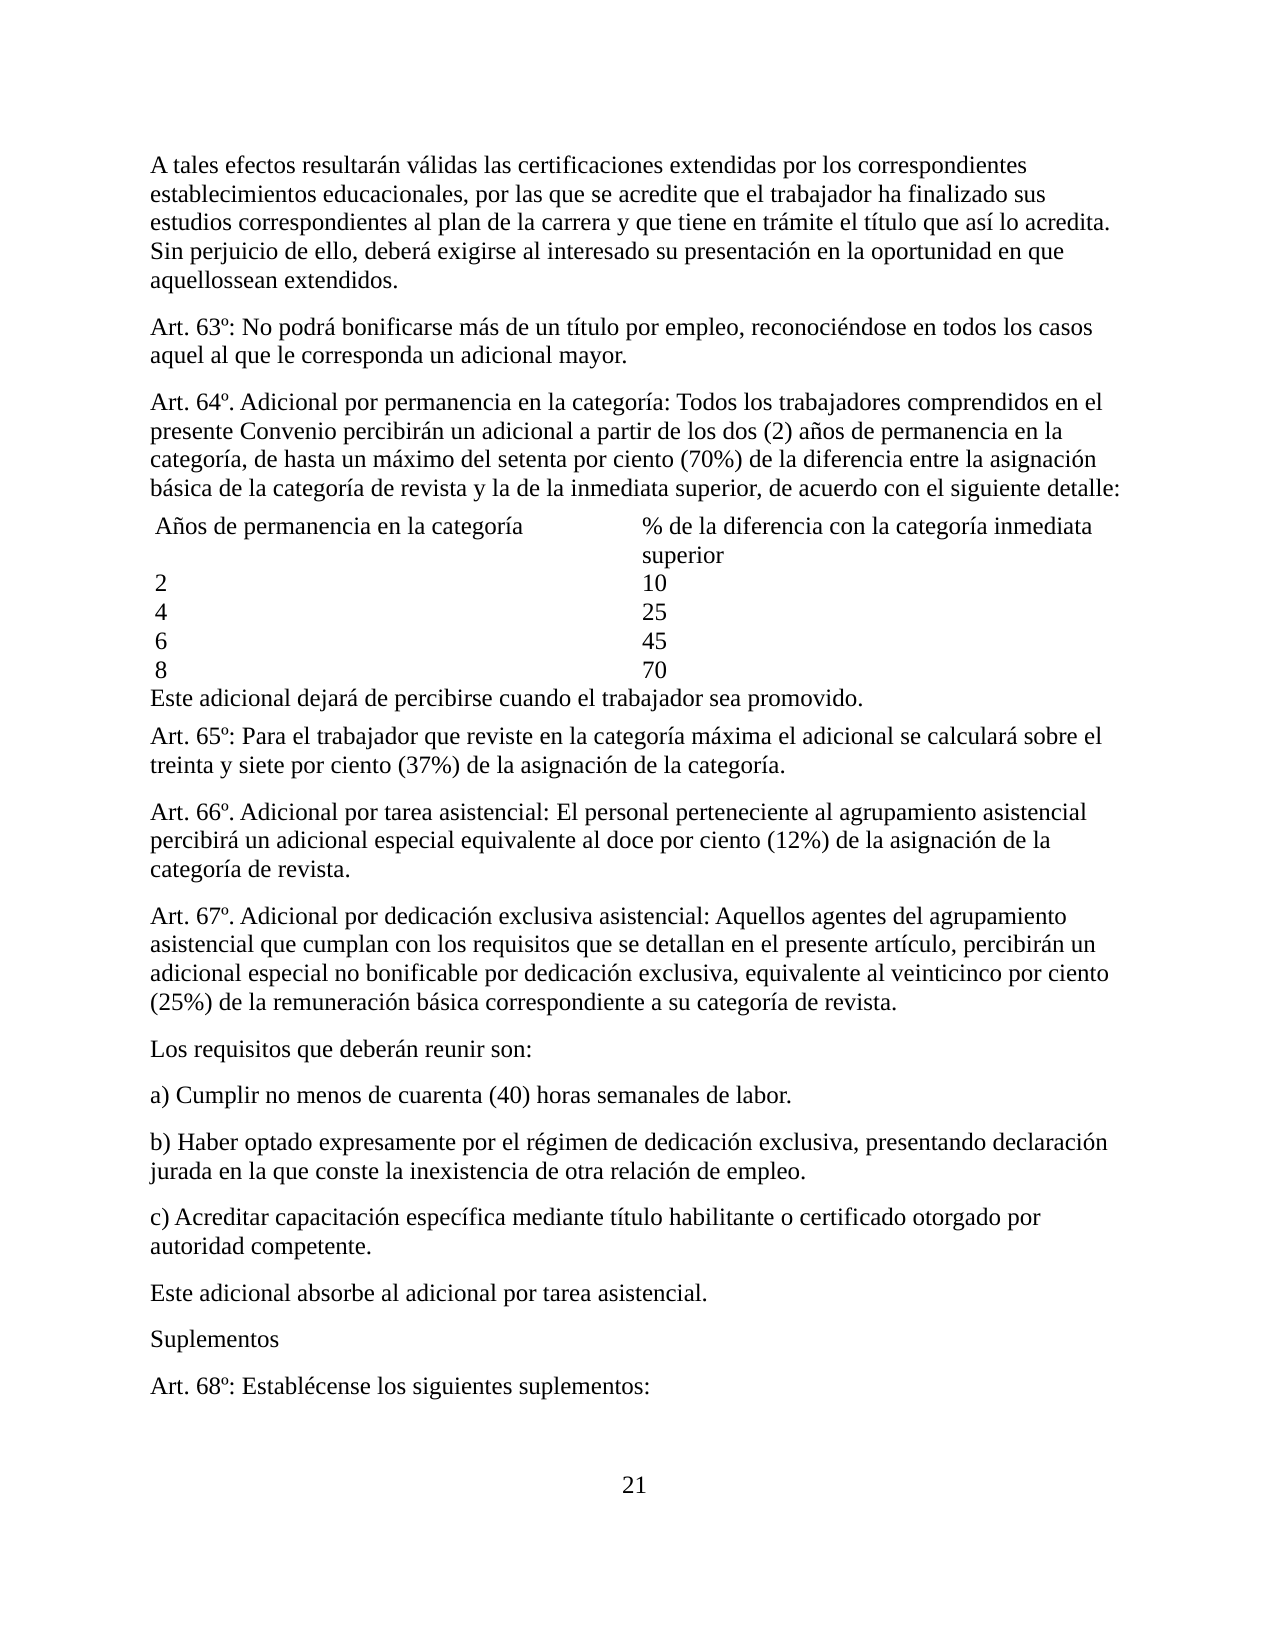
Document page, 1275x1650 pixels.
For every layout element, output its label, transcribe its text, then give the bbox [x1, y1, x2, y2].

text Art. 67º. Adicional por dedicación exclusiva asistencial: Aquellos agentes del agrupamiento asistencial que cumplan con los requisitos que se detallan en el presente artículo, percibirán un adicional especial no bonificable por dedicación exclusiva, equivalente al veinticinco por ciento (25%) de la remuneración básica correspondiente a su categoría de revista. [150, 901, 1125, 1016]
text Este adicional absorbe al adicional por tarea asistencial. [150, 1278, 1125, 1307]
text Art. 64º. Adicional por permanencia en la categoría: Todos los trabajadores comprendidos en el presente Convenio percibirán un adicional a partir de los dos (2) años de permanencia en la categoría, de hasta un máximo del setenta por ciento (70%) de la diferencia entre la asignación básica de la categoría de revista y la de la inmediata superior, de acuerdo con el siguiente detalle: [150, 387, 1125, 502]
text Art. 66º. Adicional por tarea asistencial: El personal perteneciente al agrupamiento asistencial percibirá un adicional especial equivalente al doce por ciento (12%) de la asignación de la categoría de revista. [150, 797, 1125, 883]
text c) Acreditar capacitación específica mediante título habilitante o certificado otorgado por autoridad competente. [150, 1202, 1125, 1260]
text Suplementos [150, 1324, 1125, 1353]
table_cell 2 4 6 8 [150, 569, 637, 683]
text Art. 63º: No podrá bonificarse más de un título por empleo, reconociéndose en todos los casos aquel al que le corresponda un adicional mayor. [150, 312, 1125, 369]
table_cell 10 25 45 70 [638, 569, 1125, 683]
text a) Cumplir no menos de cuarenta (40) horas semanales de labor. [150, 1080, 1125, 1109]
table_header % de la diferencia con la categoría inmediata superior [638, 511, 1125, 568]
text Art. 65º: Para el trabajador que reviste en la categoría máxima el adicional se calculará sobre el treinta y siete por ciento (37%) de la asignación de la categoría. [150, 721, 1125, 779]
text Los requisitos que deberán reunir son: [150, 1034, 1125, 1062]
text b) Haber optado expresamente por el régimen de dedicación exclusiva, presentando declaración jurada en la que conste la inexistencia de otra relación de empleo. [150, 1127, 1125, 1184]
text Este adicional dejará de percibirse cuando el trabajador sea promovido. [150, 683, 1125, 712]
text Art. 68º: Establécense los siguientes suplementos: [150, 1371, 1125, 1400]
text A tales efectos resultarán válidas las certificaciones extendidas por los correspondientes establecimientos educacionales, por las que se acredite que el trabajador ha finalizado sus estudios correspondientes al plan de la carrera y que tiene en trámite el título que así lo acredita. Sin perjuicio de ello, deberá exigirse al interesado su presentación en la oportunidad en que aquellossean extendidos. [150, 150, 1125, 294]
table_header Años de permanencia en la categoría [150, 511, 637, 568]
